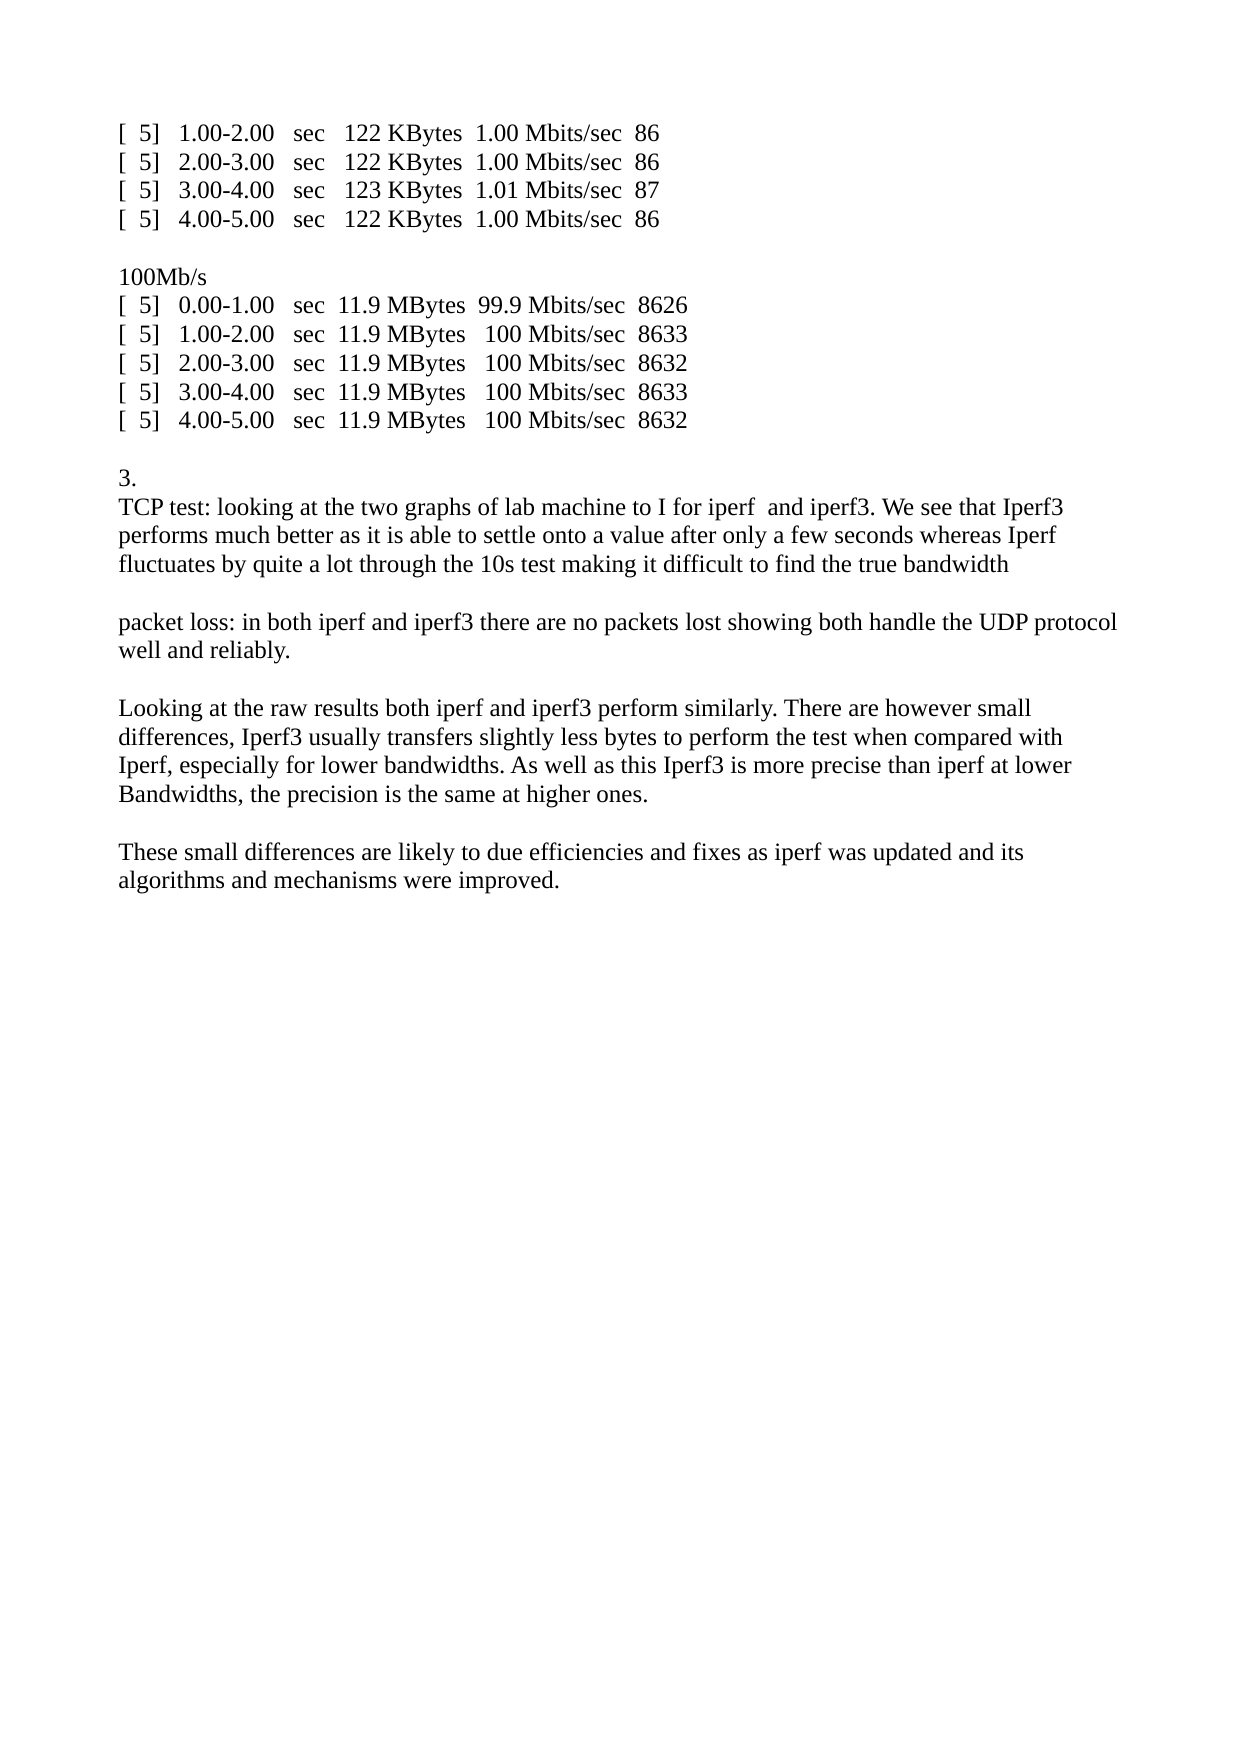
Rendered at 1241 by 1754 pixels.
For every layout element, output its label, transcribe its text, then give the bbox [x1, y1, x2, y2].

text TCP test: looking at the two graphs of lab machine to I for iperf and iperf3. We see that Iperf3 performs much better as it is able to settle onto a value after only a few seconds whereas Iperf fluctuates by quite a lot through the 10s test making it difficult to find the true bandwidth [118, 492, 1122, 578]
text [ 5] 4.00-5.00 sec 122 KBytes 1.00 Mbits/sec 86 [118, 204, 1122, 233]
text These small differences are likely to due efficiencies and fixes as iperf was updated and its algorithms and mechanisms were improved. [118, 837, 1122, 894]
text 100Mb/s [118, 262, 1122, 291]
text [ 5] 3.00-4.00 sec 11.9 MBytes 100 Mbits/sec 8633 [118, 377, 1122, 406]
text Looking at the raw results both iperf and iperf3 perform similarly. There are however small differences, Iperf3 usually transfers slightly less bytes to perform the test when compared with Iperf, especially for lower bandwidths. As well as this Iperf3 is more precise than iperf at lower Bandwidths, the precision is the same at higher ones. [118, 693, 1122, 808]
text [ 5] 1.00-2.00 sec 11.9 MBytes 100 Mbits/sec 8633 [118, 319, 1122, 348]
text packet loss: in both iperf and iperf3 there are no packets lost showing both handle the UDP protocol well and reliably. [118, 607, 1122, 664]
text [ 5] 2.00-3.00 sec 11.9 MBytes 100 Mbits/sec 8632 [118, 348, 1122, 377]
text [ 5] 0.00-1.00 sec 11.9 MBytes 99.9 Mbits/sec 8626 [118, 291, 1122, 319]
text [ 5] 3.00-4.00 sec 123 KBytes 1.01 Mbits/sec 87 [118, 176, 1122, 204]
text [ 5] 4.00-5.00 sec 11.9 MBytes 100 Mbits/sec 8632 [118, 406, 1122, 434]
text [ 5] 1.00-2.00 sec 122 KBytes 1.00 Mbits/sec 86 [118, 118, 1122, 147]
text 3. [118, 463, 1122, 492]
text [ 5] 2.00-3.00 sec 122 KBytes 1.00 Mbits/sec 86 [118, 147, 1122, 176]
